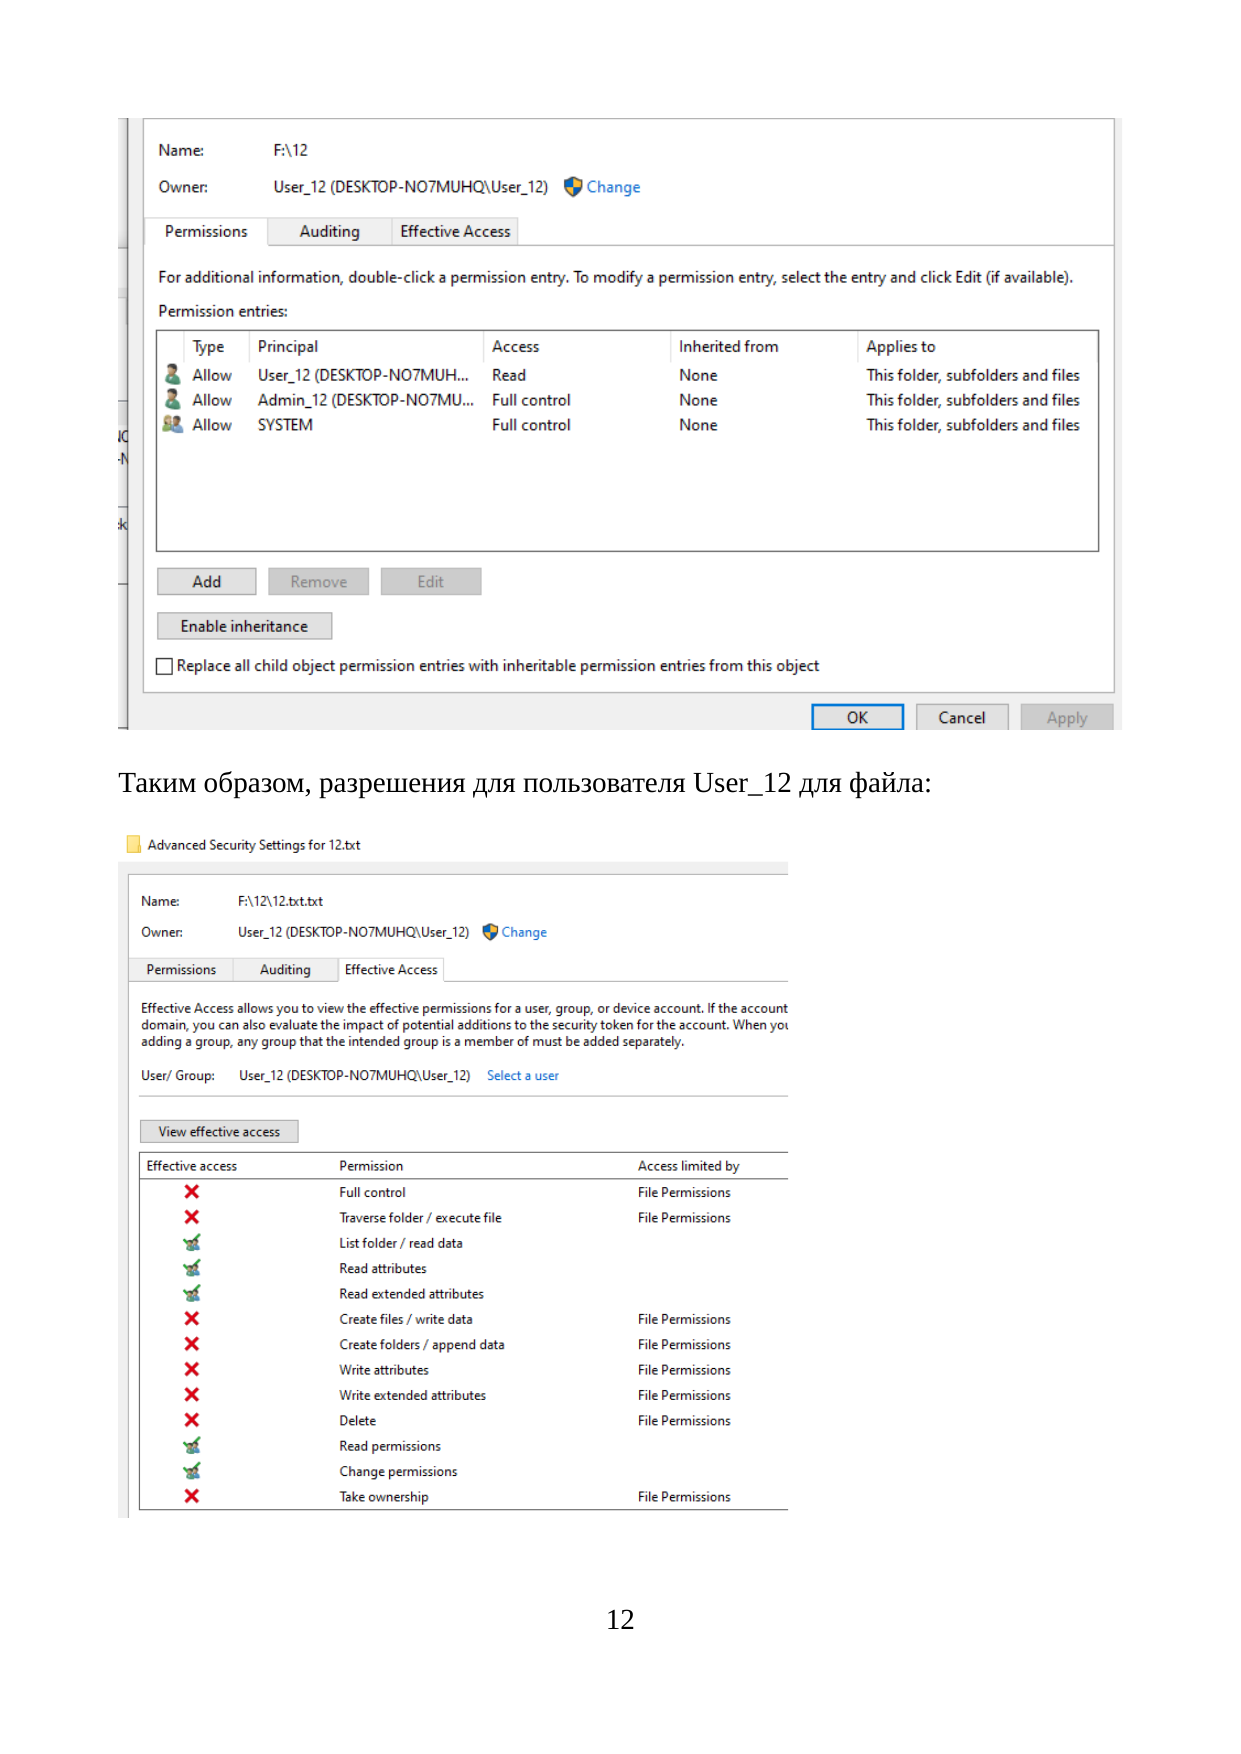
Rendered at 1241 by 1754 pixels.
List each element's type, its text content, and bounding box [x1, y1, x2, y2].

text Таким образом, разрешения для пользователя User_12 для файла: [118, 765, 1122, 798]
picture [118, 833, 789, 1518]
picture [118, 118, 1123, 730]
